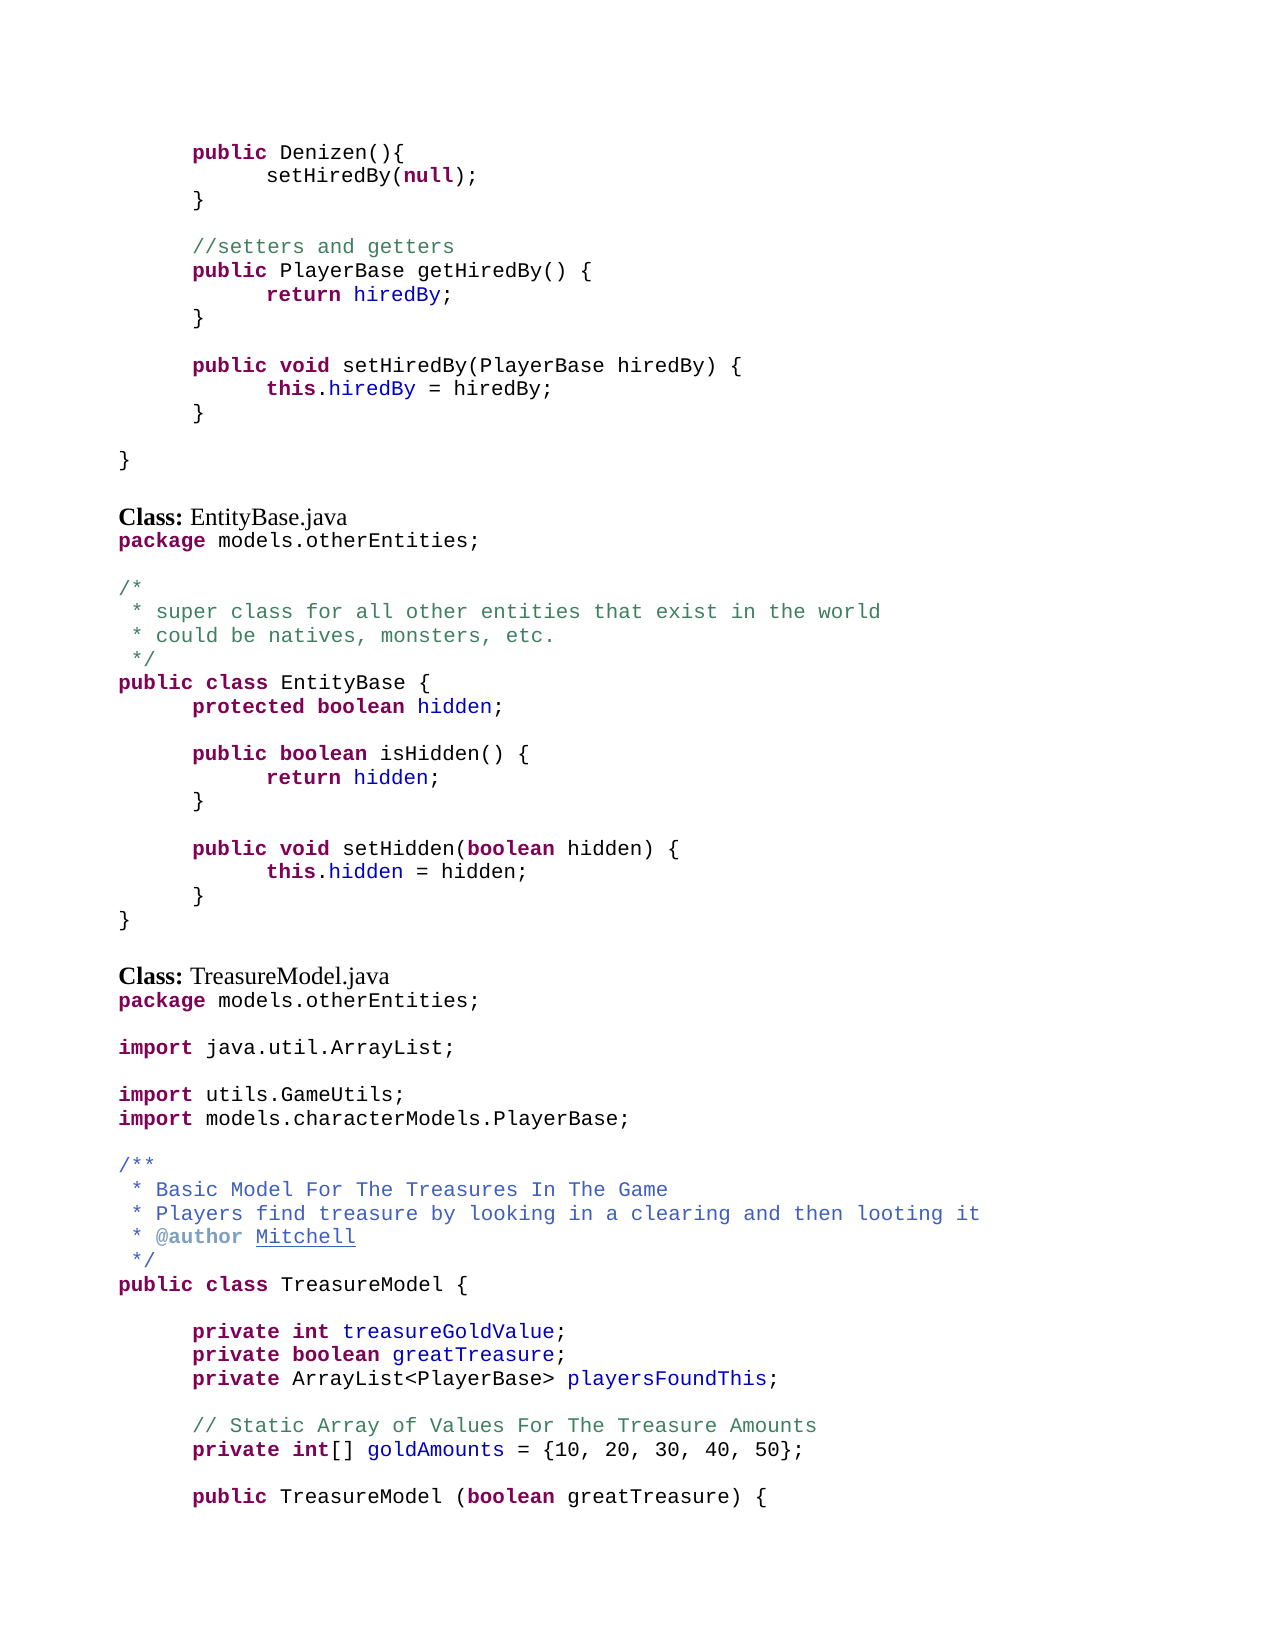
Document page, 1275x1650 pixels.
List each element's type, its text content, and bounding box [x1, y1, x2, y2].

text package models.otherEntities; [118, 990, 1157, 1013]
text protected boolean hidden; [118, 696, 1157, 719]
text //setters and getters [118, 236, 1157, 260]
text private int treasureGoldValue; [118, 1321, 1157, 1344]
text Class: EntityBase.java [118, 502, 1157, 530]
text * super class for all other entities that exist in the world [118, 601, 1157, 625]
text setHiredBy(null); [118, 165, 1157, 189]
text } [118, 449, 1157, 473]
text public class EntityBase { [118, 672, 1157, 696]
text public boolean isHidden() { [118, 743, 1157, 767]
text } [118, 790, 1157, 814]
text public class TreasureModel { [118, 1273, 1157, 1297]
text this.hiredBy = hiredBy; [118, 378, 1157, 402]
text public PlayerBase getHiredBy() { [118, 260, 1157, 284]
text import java.util.ArrayList; [118, 1037, 1157, 1061]
text import models.characterModels.PlayerBase; [118, 1108, 1157, 1132]
text /** [118, 1155, 1157, 1179]
text * could be natives, monsters, etc. [118, 625, 1157, 648]
text */ [118, 1250, 1157, 1273]
text public Denizen(){ [118, 142, 1157, 165]
text } [118, 909, 1157, 932]
text /* [118, 578, 1157, 601]
text * @author Mitchell [118, 1226, 1157, 1250]
text private int[] goldAmounts = {10, 20, 30, 40, 50}; [118, 1439, 1157, 1463]
text } [118, 402, 1157, 426]
text } [118, 885, 1157, 909]
text * Players find treasure by looking in a clearing and then looting it [118, 1203, 1157, 1226]
text return hidden; [118, 767, 1157, 790]
text package models.otherEntities; [118, 530, 1157, 554]
text */ [118, 648, 1157, 672]
text Class: TreasureModel.java [118, 961, 1157, 990]
text public void setHidden(boolean hidden) { [118, 838, 1157, 861]
text this.hidden = hidden; [118, 861, 1157, 885]
text return hiredBy; [118, 284, 1157, 307]
text * Basic Model For The Treasures In The Game [118, 1179, 1157, 1203]
text } [118, 307, 1157, 331]
text import utils.GameUtils; [118, 1084, 1157, 1108]
text // Static Array of Values For The Treasure Amounts [118, 1415, 1157, 1439]
text public void setHiredBy(PlayerBase hiredBy) { [118, 354, 1157, 378]
text private ArrayList<PlayerBase> playersFoundThis; [118, 1368, 1157, 1392]
text } [118, 189, 1157, 213]
text public TreasureModel (boolean greatTreasure) { [118, 1486, 1157, 1510]
text private boolean greatTreasure; [118, 1344, 1157, 1368]
